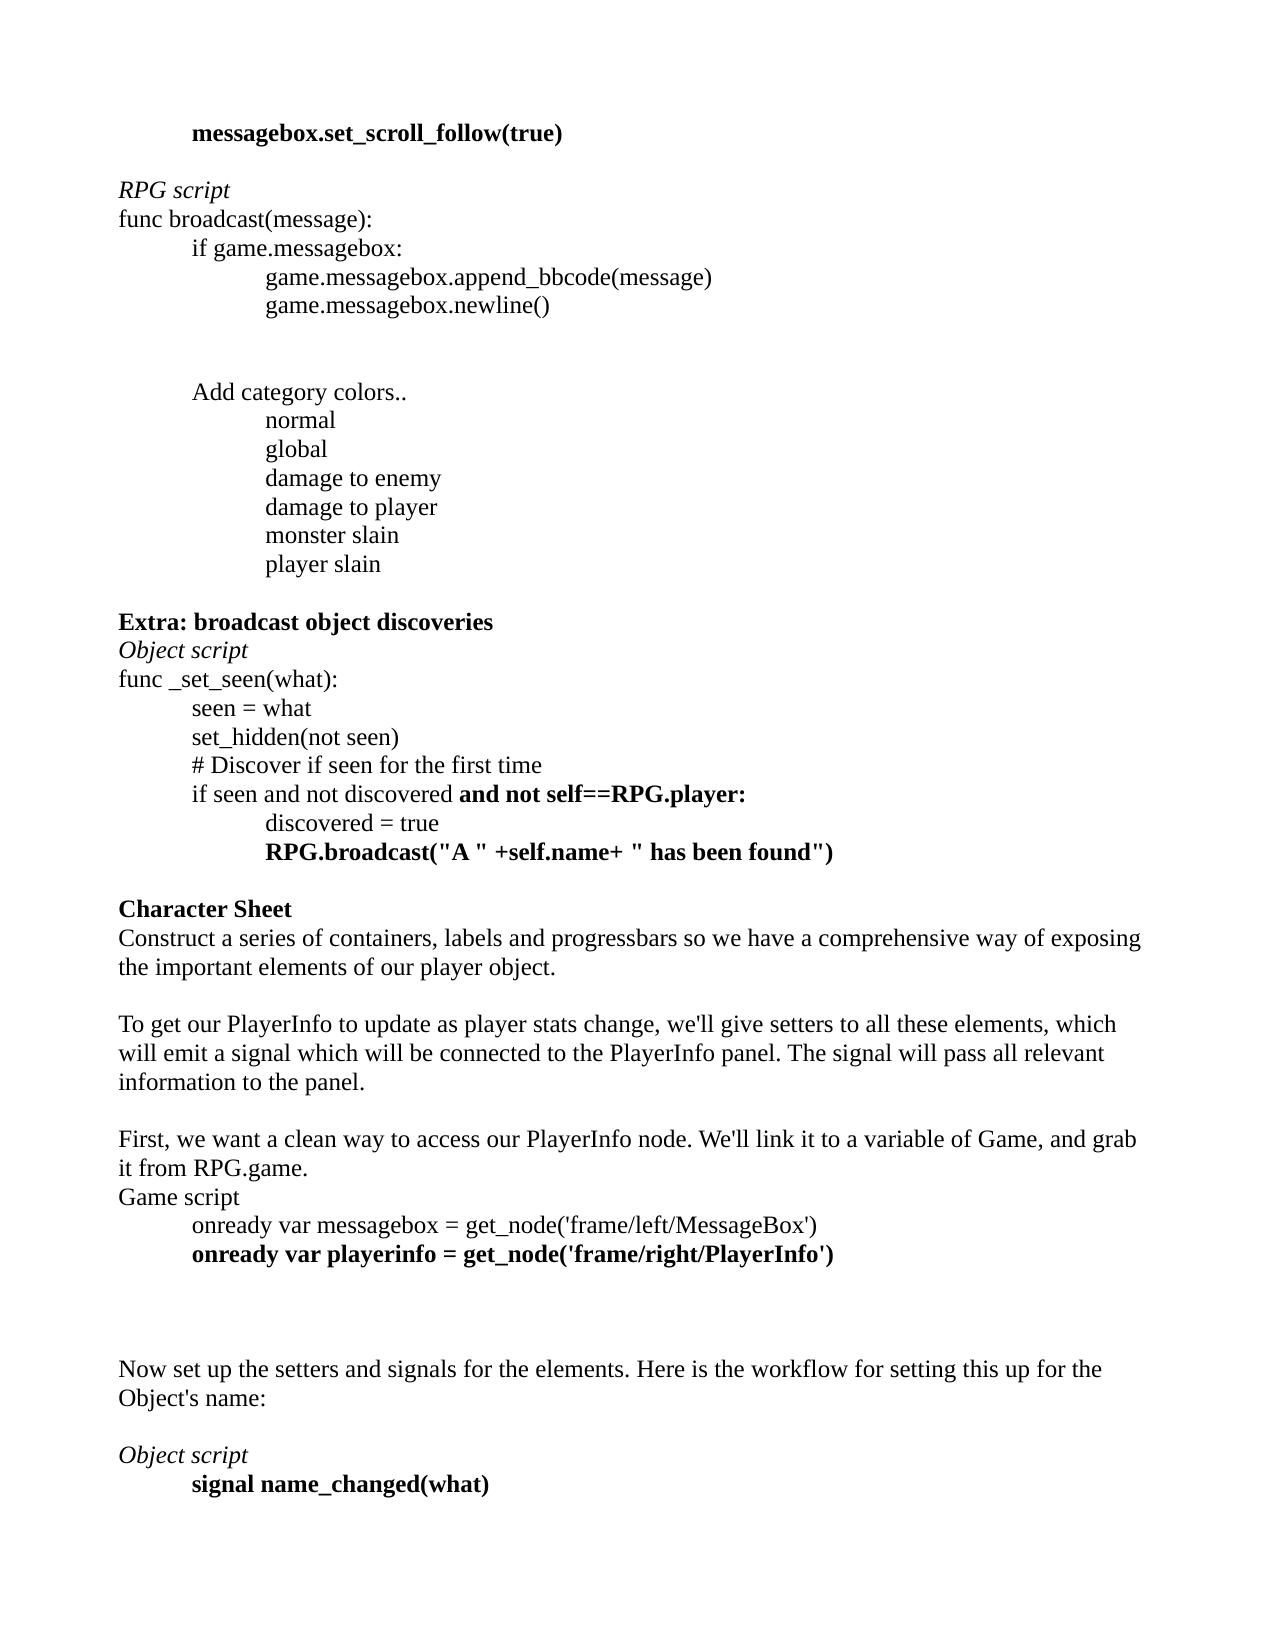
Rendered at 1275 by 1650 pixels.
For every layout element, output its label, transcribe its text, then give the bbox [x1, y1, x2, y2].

text Object script [118, 636, 1157, 664]
text First, we want a clean way to access our PlayerInfo node. We'll link it to a variable of Game, and grab it from RPG.game. [118, 1124, 1157, 1182]
text Extra: broadcast object discoveries [118, 607, 1157, 636]
text func _set_seen(what): seen = what set_hidden(not seen) # Discover if seen for the first time if seen and not discovered and not self==RPG.player: discovered = true RPG.broadcast("A " +self.name+ " has been found") [118, 664, 1157, 866]
text normal [118, 406, 1157, 434]
text onready var messagebox = get_node('frame/left/MessageBox') onready var playerinfo = get_node('frame/right/PlayerInfo') [118, 1211, 1157, 1268]
text damage to enemy [118, 463, 1157, 492]
text damage to player [118, 492, 1157, 521]
text Object script [118, 1441, 1157, 1469]
text Now set up the setters and signals for the elements. Here is the workflow for setting this up for the Object's name: [118, 1354, 1157, 1412]
text RPG script [118, 176, 1157, 204]
text func broadcast(message): if game.messagebox: game.messagebox.append_bbcode(message) game.messagebox.newline() [118, 204, 1157, 319]
text Character Sheet [118, 894, 1157, 923]
text To get our PlayerInfo to update as player stats change, we'll give setters to all these elements, which will emit a signal which will be connected to the PlayerInfo panel. The signal will pass all relevant information to the panel. [118, 1009, 1157, 1096]
text Construct a series of containers, labels and progressbars so we have a comprehensive way of exposing the important elements of our player object. [118, 923, 1157, 981]
text Game script [118, 1182, 1157, 1211]
text messagebox.set_scroll_follow(true) [118, 118, 1157, 147]
text global [118, 434, 1157, 463]
text player slain [118, 549, 1157, 578]
text monster slain [118, 521, 1157, 549]
text signal name_changed(what) [118, 1469, 1157, 1498]
text Add category colors.. [118, 377, 1157, 406]
